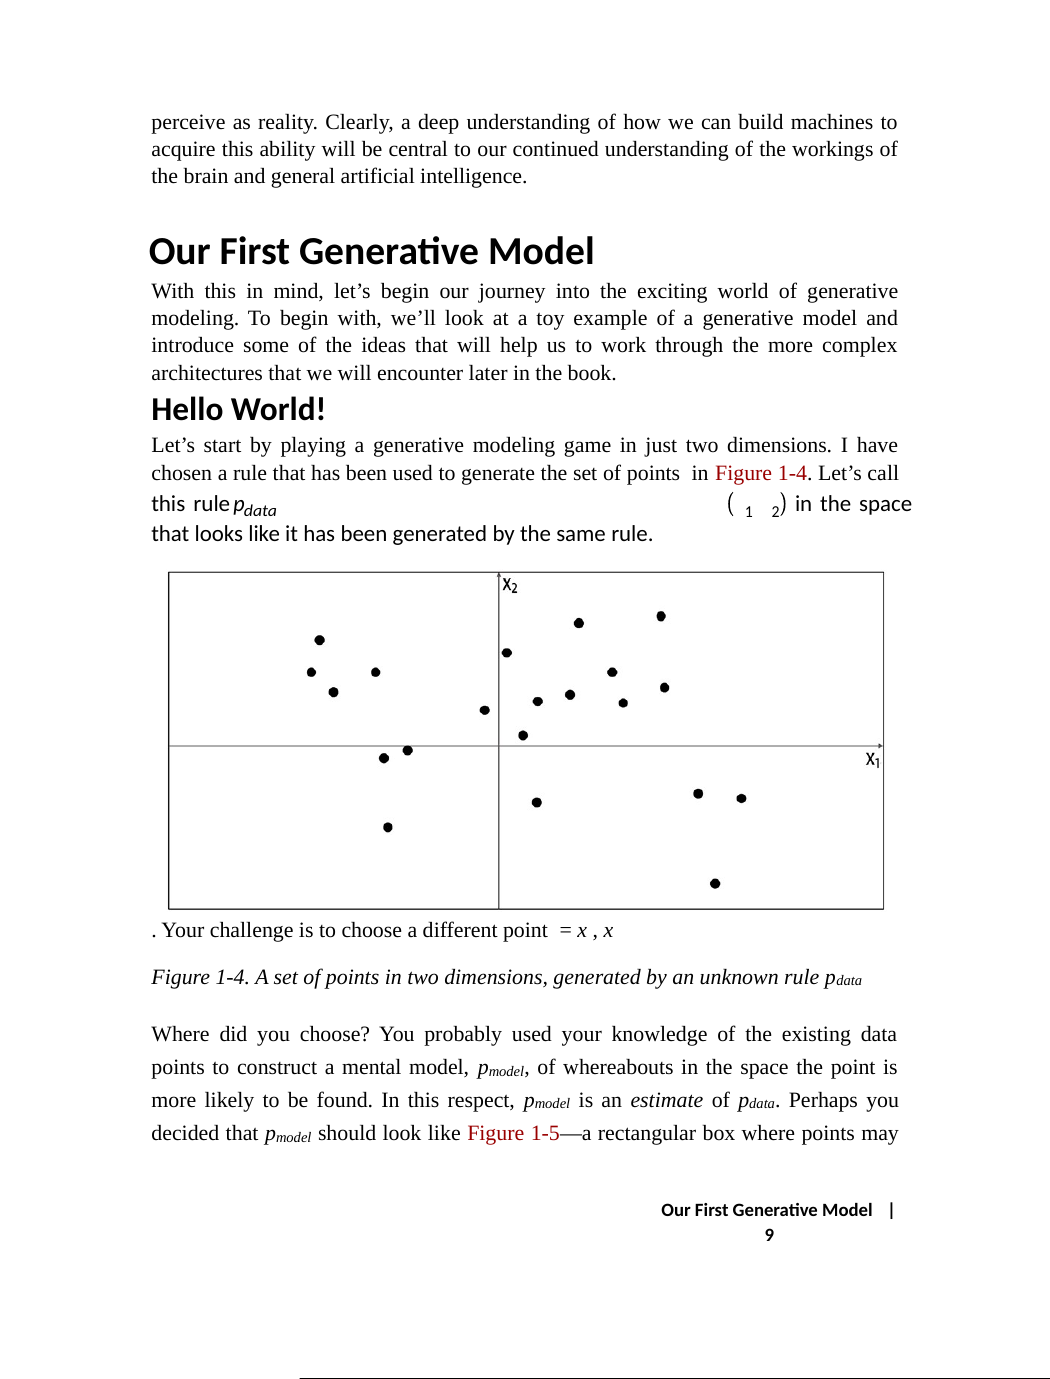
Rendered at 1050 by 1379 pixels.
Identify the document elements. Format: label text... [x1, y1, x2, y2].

text With this in mind, let’s begin our journey into the exciting world of generative modeling. To begin with, we’ll look at a toy example of a generative model and introduce some of the ideas that will help us to work through the more complex architectures that we will encounter later in the book. [151, 278, 899, 385]
text Our First Generative Model [148, 226, 900, 274]
text perceive as reality. Clearly, a deep understanding of how we can build machines to acquire this ability will be central to our continued understanding of the workings of the brain and general artificial intelligence. [151, 109, 899, 188]
text Where did you choose? You probably used your knowledge of the existing data points to construct a mental model, pmodel, of whereabouts in the space the point is more likely to be found. In this respect, pmodel is an estimate of pdata. Perhaps you decided that pmodel should look like Figure 1-5—a rectangular box where points may [151, 1021, 899, 1145]
text Figure 1-4. A set of points in two dimensions, generated by an unknown rule pdata [151, 964, 898, 989]
text Let’s start by playing a generative modeling game in just two dimensions. I have chosen a rule that has been used to generate the set of points in Figure 1-4. Let’s call . Your challenge is to choose a different point = x , x [151, 432, 899, 943]
text Hello World! [151, 388, 899, 428]
